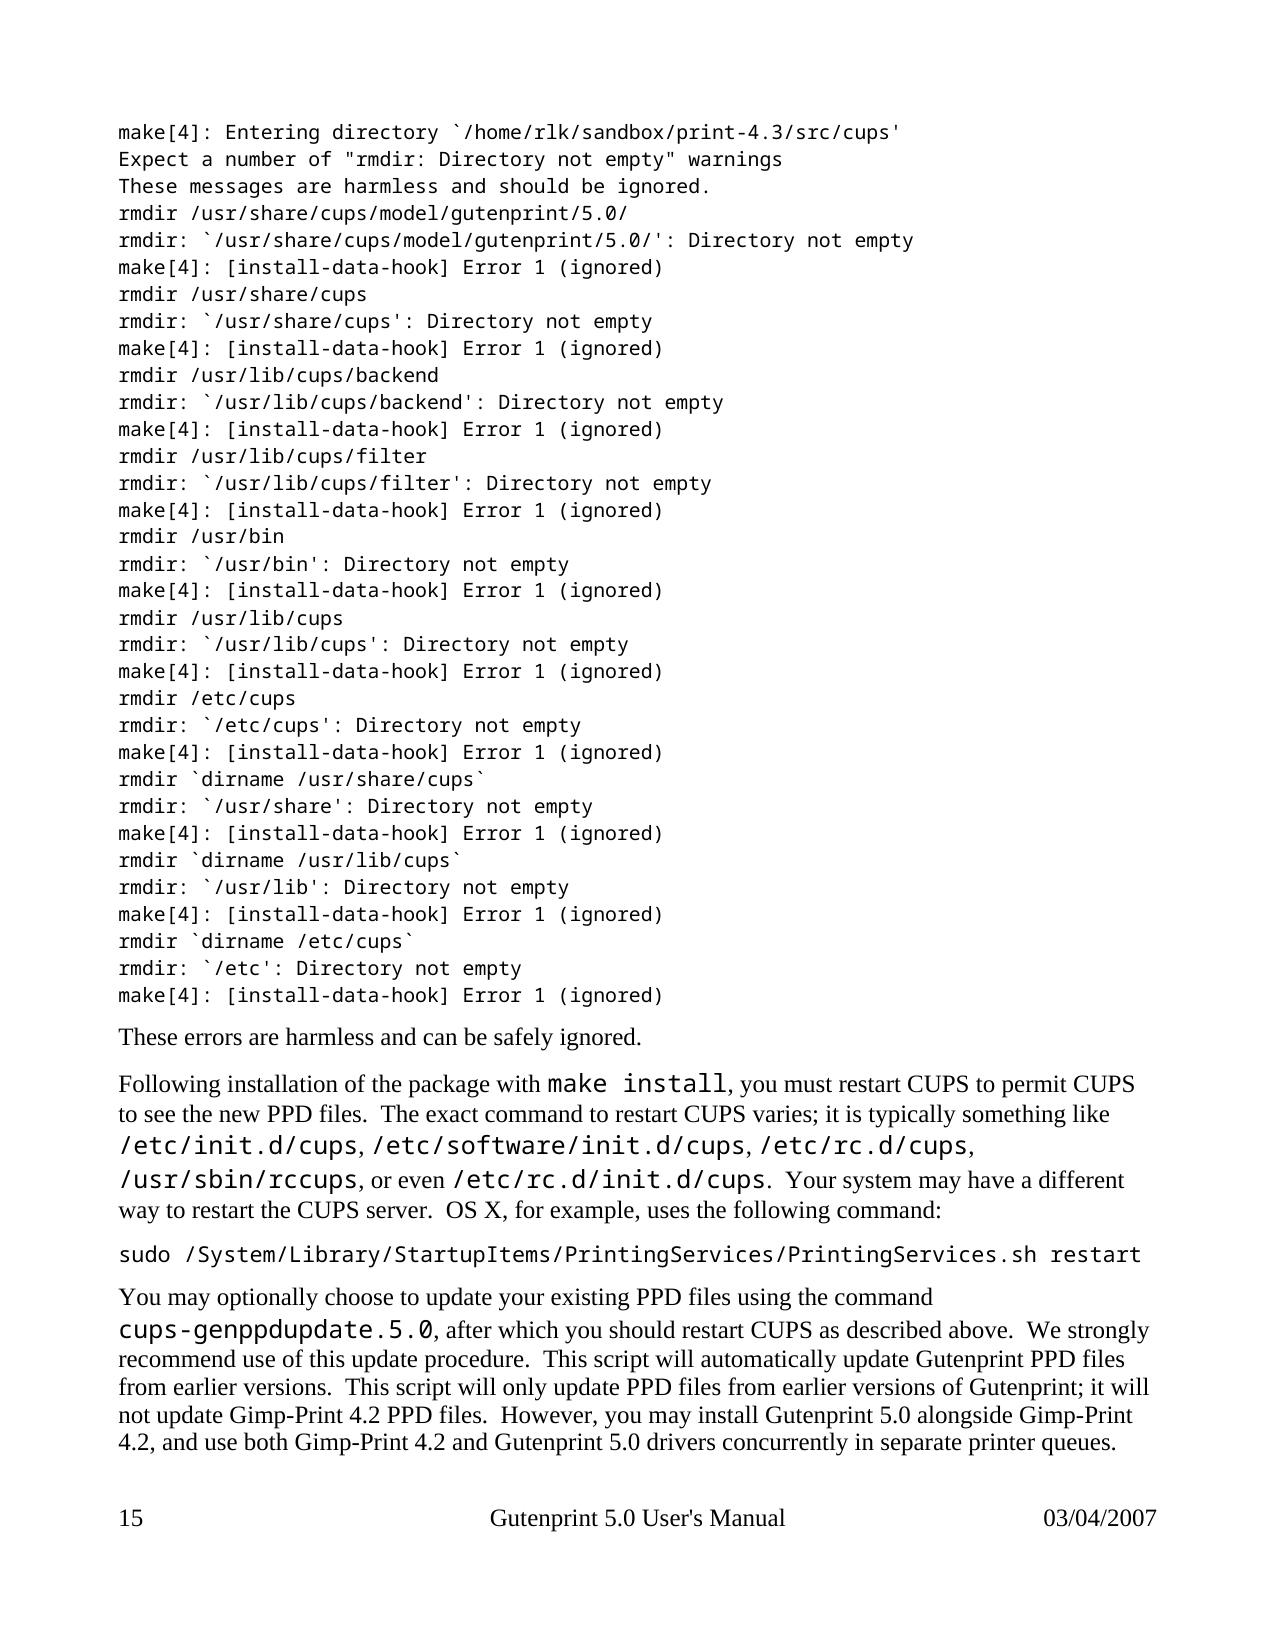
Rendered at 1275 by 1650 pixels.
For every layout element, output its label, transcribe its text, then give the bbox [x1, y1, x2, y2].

text These errors are harmless and can be safely ignored. [118, 1023, 1157, 1051]
text make[4]: Entering directory `/home/rlk/sandbox/print-4.3/src/cups' Expect a number of "rmdir: Directory not empty" warnings These messages are harmless and should be ignored. rmdir /usr/share/cups/model/gutenprint/5.0/ rmdir: `/usr/share/cups/model/gutenprint/5.0/': Directory not empty make[4]: [install-data-hook] Error 1 (ignored) rmdir /usr/share/cups rmdir: `/usr/share/cups': Directory not empty make[4]: [install-data-hook] Error 1 (ignored) rmdir /usr/lib/cups/backend rmdir: `/usr/lib/cups/backend': Directory not empty make[4]: [install-data-hook] Error 1 (ignored) rmdir /usr/lib/cups/filter rmdir: `/usr/lib/cups/filter': Directory not empty make[4]: [install-data-hook] Error 1 (ignored) rmdir /usr/bin rmdir: `/usr/bin': Directory not empty make[4]: [install-data-hook] Error 1 (ignored) rmdir /usr/lib/cups rmdir: `/usr/lib/cups': Directory not empty make[4]: [install-data-hook] Error 1 (ignored) rmdir /etc/cups rmdir: `/etc/cups': Directory not empty make[4]: [install-data-hook] Error 1 (ignored) rmdir `dirname /usr/share/cups` rmdir: `/usr/share': Directory not empty make[4]: [install-data-hook] Error 1 (ignored) rmdir `dirname /usr/lib/cups` rmdir: `/usr/lib': Directory not empty make[4]: [install-data-hook] Error 1 (ignored) rmdir `dirname /etc/cups` rmdir: `/etc': Directory not empty make[4]: [install-data-hook] Error 1 (ignored) [118, 118, 1157, 1008]
text You may optionally choose to update your existing PPD files using the command cups‑genppdupdate.5.0, after which you should restart CUPS as described above. We strongly recommend use of this update procedure. This script will automatically update Gutenprint PPD files from earlier versions. This script will only update PPD files from earlier versions of Gutenprint; it will not update Gimp-Print 4.2 PPD files. However, you may install Gutenprint 5.0 alongside Gimp-Print 4.2, and use both Gimp-Print 4.2 and Gutenprint 5.0 drivers concurrently in separate printer queues. [118, 1283, 1157, 1456]
text sudo /System/Library/StartupItems/PrintingServices/PrintingServices.sh restart [118, 1239, 1157, 1268]
text Following installation of the package with make install, you must restart CUPS to permit CUPS to see the new PPD files. The exact command to restart CUPS varies; it is typically something like /etc/init.d/cups, /etc/software/init.d/cups, /etc/rc.d/cups, /usr/sbin/rccups, or even /etc/rc.d/init.d/cups. Your system may have a different way to restart the CUPS server. OS X, for example, uses the following command: [118, 1066, 1157, 1224]
